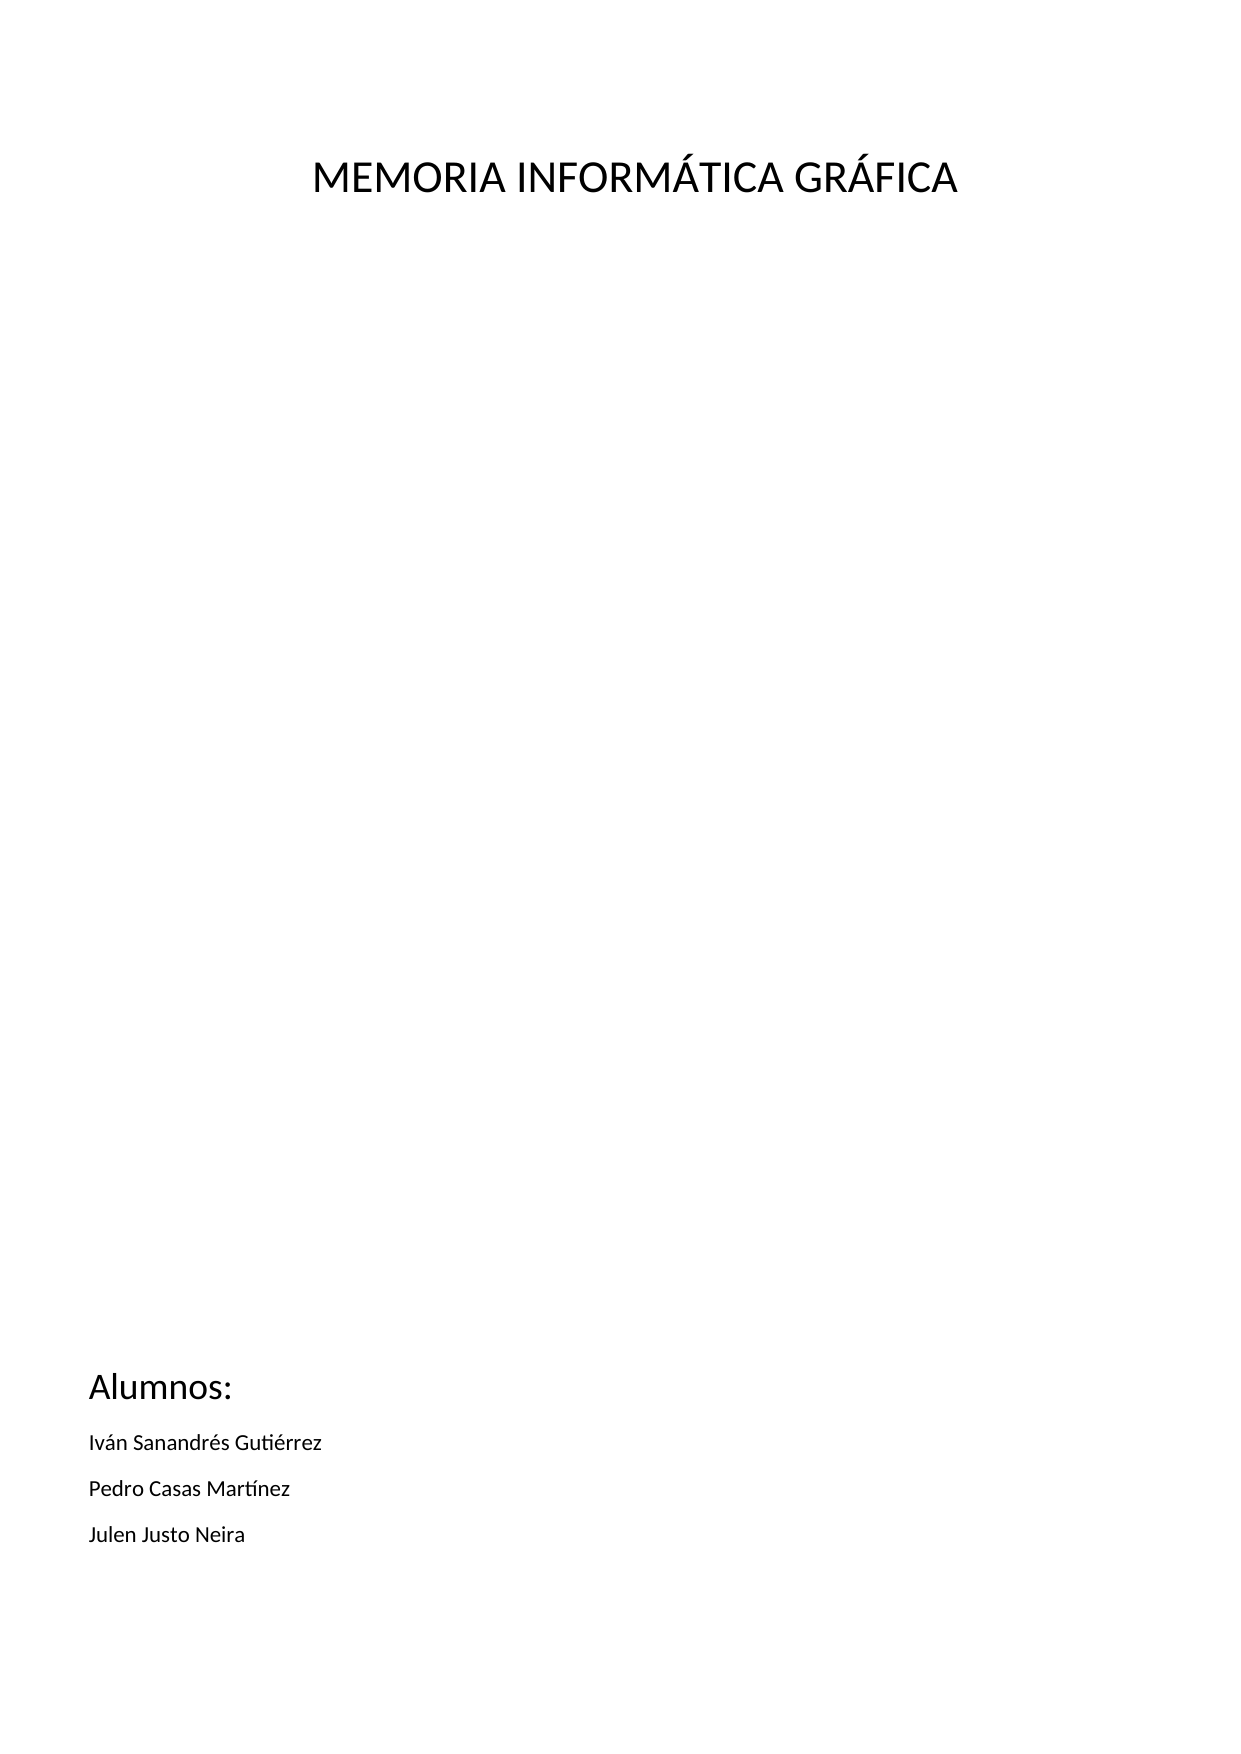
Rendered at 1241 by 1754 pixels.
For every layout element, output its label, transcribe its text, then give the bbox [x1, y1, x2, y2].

text Alumnos: [88, 1363, 1181, 1408]
text Julen Justo Neira [88, 1521, 1181, 1548]
text Iván Sanandrés Gutiérrez [88, 1428, 1181, 1456]
text MEMORIA INFORMÁTICA GRÁFICA [88, 148, 1181, 203]
text Pedro Casas Martínez [88, 1474, 1181, 1502]
